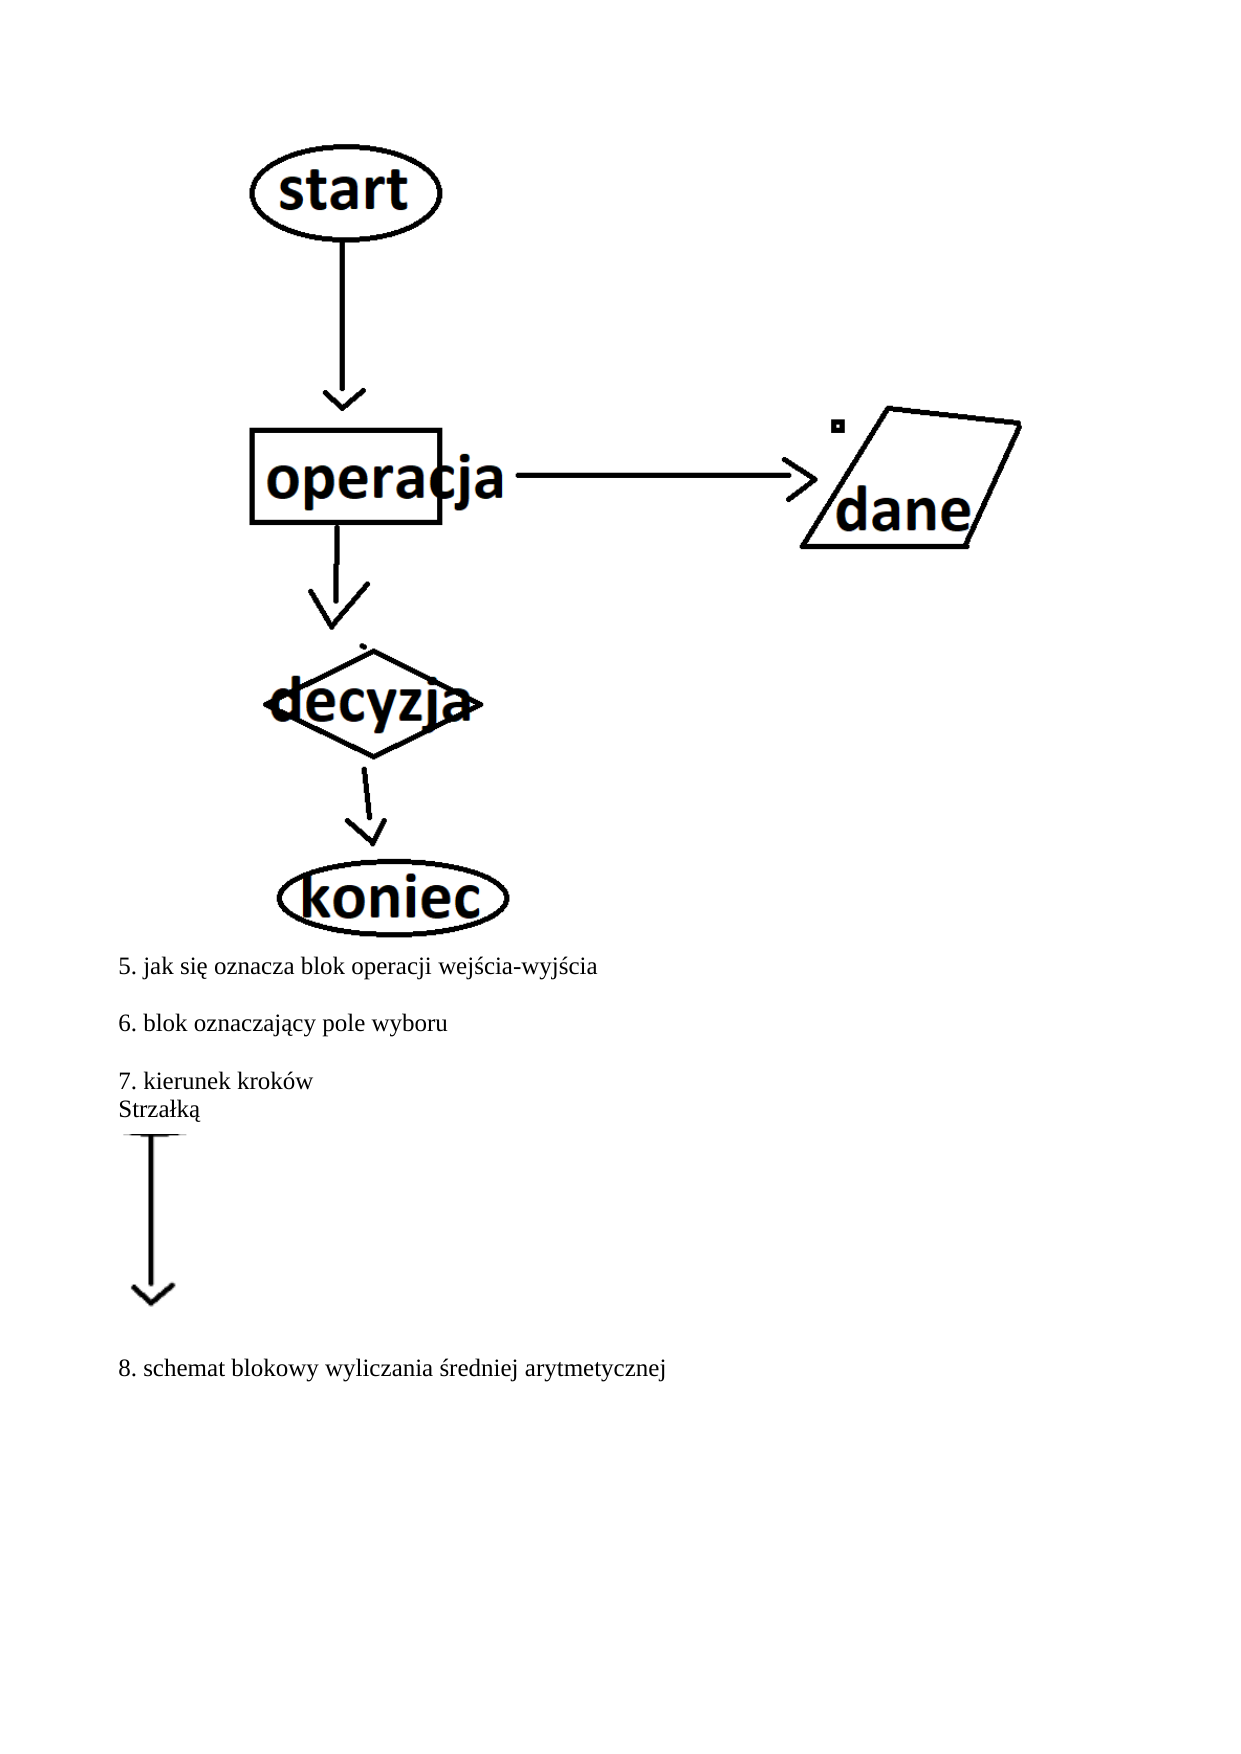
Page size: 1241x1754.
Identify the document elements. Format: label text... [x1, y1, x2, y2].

picture [194, 118, 1046, 951]
text 8. schemat blokowy wyliczania średniej arytmetycznej [118, 1353, 1122, 1382]
text 6. blok oznaczający pole wyboru [118, 1008, 1122, 1037]
text Strzałką [118, 1094, 1122, 1123]
text 5. jak się oznacza blok operacji wejścia-wyjścia [118, 427, 1122, 979]
text 7. kierunek kroków [118, 1066, 1122, 1094]
picture [122, 1134, 196, 1318]
